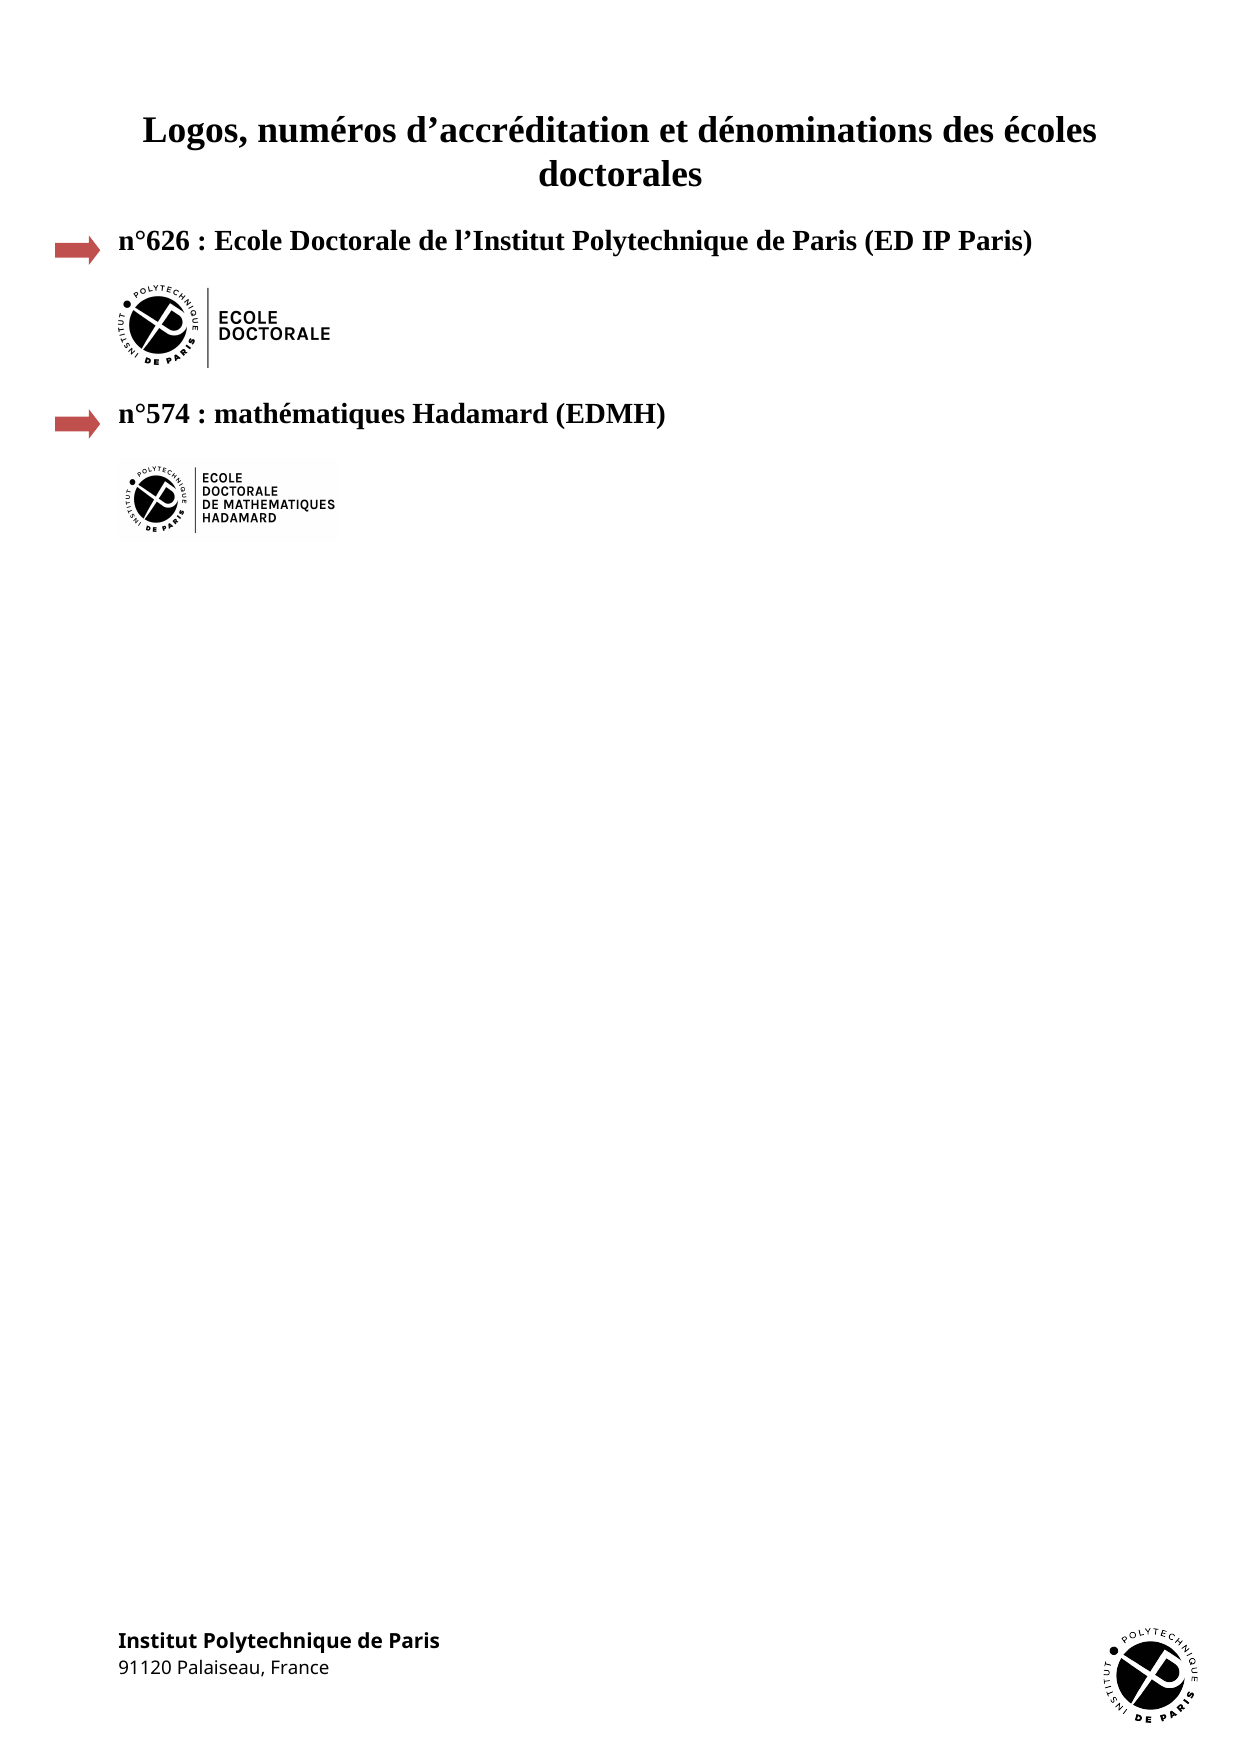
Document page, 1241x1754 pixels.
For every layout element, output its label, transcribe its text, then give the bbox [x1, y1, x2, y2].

subtitle n°574 : mathématiques Hadamard (EDMH) [118, 397, 1122, 430]
subtitle Logos, numéros d’accréditation et dénominations des écoles doctorales [118, 108, 1122, 194]
picture [118, 458, 338, 542]
text n°626 : Ecole Doctorale de l’Institut Polytechnique de Paris (ED IP Paris) [118, 223, 1122, 256]
picture [118, 285, 338, 368]
picture [1103, 1628, 1198, 1723]
